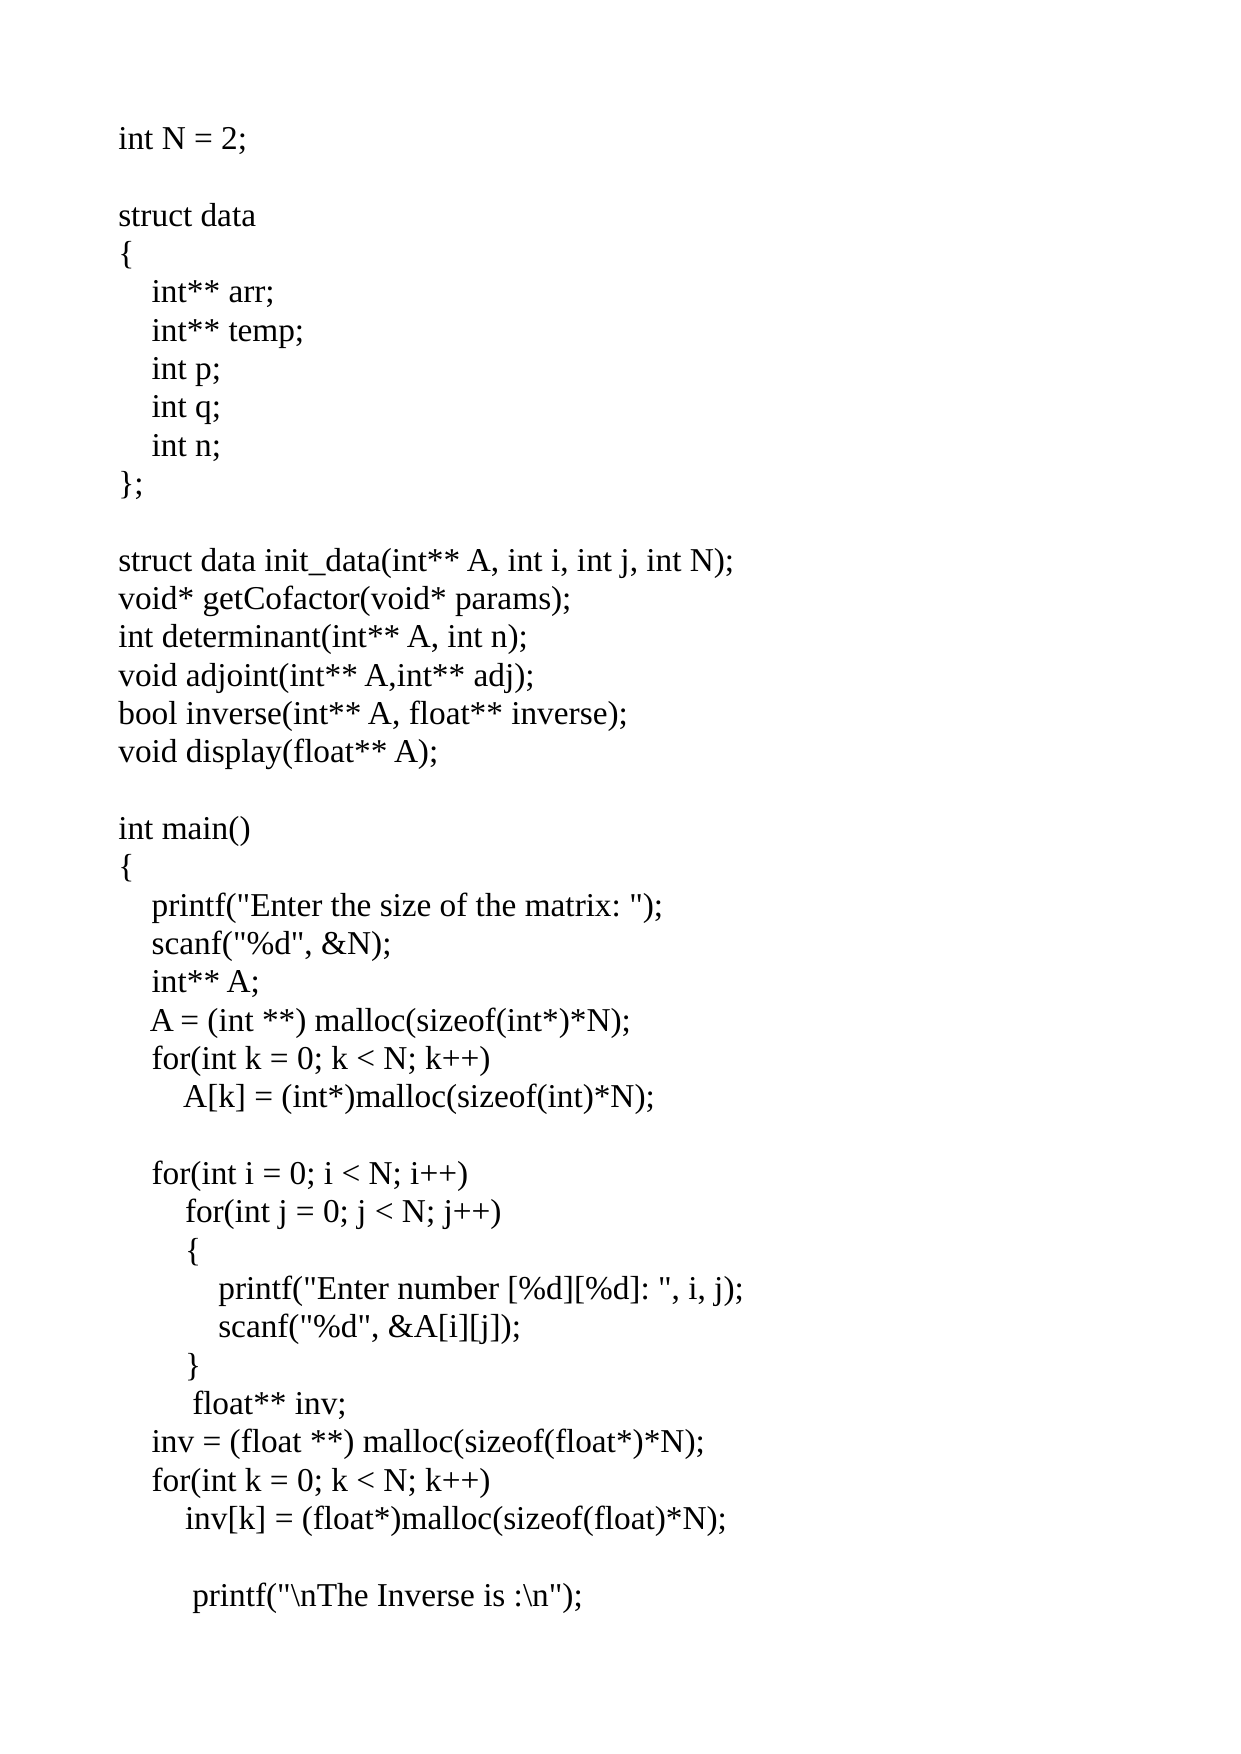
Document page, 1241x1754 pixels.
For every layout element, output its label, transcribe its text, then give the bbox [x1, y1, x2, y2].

text A = (int **) malloc(sizeof(int*)*N); [118, 1000, 1122, 1038]
text int** A; [118, 961, 1122, 1000]
text inv[k] = (float*)malloc(sizeof(float)*N); [118, 1498, 1122, 1536]
text int determinant(int** A, int n); [118, 616, 1122, 655]
text void display(float** A); [118, 731, 1122, 770]
text }; [118, 463, 1122, 501]
text { [118, 846, 1122, 885]
text } [118, 1345, 1122, 1383]
text inv = (float **) malloc(sizeof(float*)*N); [118, 1421, 1122, 1460]
text printf("Enter the size of the matrix: "); [118, 885, 1122, 923]
text int** temp; [118, 310, 1122, 348]
text { [118, 233, 1122, 271]
text for(int i = 0; i < N; i++) [118, 1153, 1122, 1191]
text bool inverse(int** A, float** inverse); [118, 693, 1122, 731]
text printf("\nThe Inverse is :\n"); [118, 1575, 1122, 1613]
text A[k] = (int*)malloc(sizeof(int)*N); [118, 1076, 1122, 1115]
text int** arr; [118, 271, 1122, 310]
text for(int k = 0; k < N; k++) [118, 1038, 1122, 1076]
text void adjoint(int** A,int** adj); [118, 655, 1122, 693]
text for(int j = 0; j < N; j++) [118, 1191, 1122, 1230]
text int N = 2; [118, 118, 1122, 156]
text int main() [118, 808, 1122, 846]
text float** inv; [118, 1383, 1122, 1421]
text int p; [118, 348, 1122, 386]
text void* getCofactor(void* params); [118, 578, 1122, 616]
text scanf("%d", &A[i][j]); [118, 1306, 1122, 1345]
text int n; [118, 425, 1122, 463]
text struct data [118, 195, 1122, 233]
text scanf("%d", &N); [118, 923, 1122, 961]
text for(int k = 0; k < N; k++) [118, 1460, 1122, 1498]
text struct data init_data(int** A, int i, int j, int N); [118, 540, 1122, 578]
text { [118, 1230, 1122, 1268]
text int q; [118, 386, 1122, 425]
text printf("Enter number [%d][%d]: ", i, j); [118, 1268, 1122, 1306]
